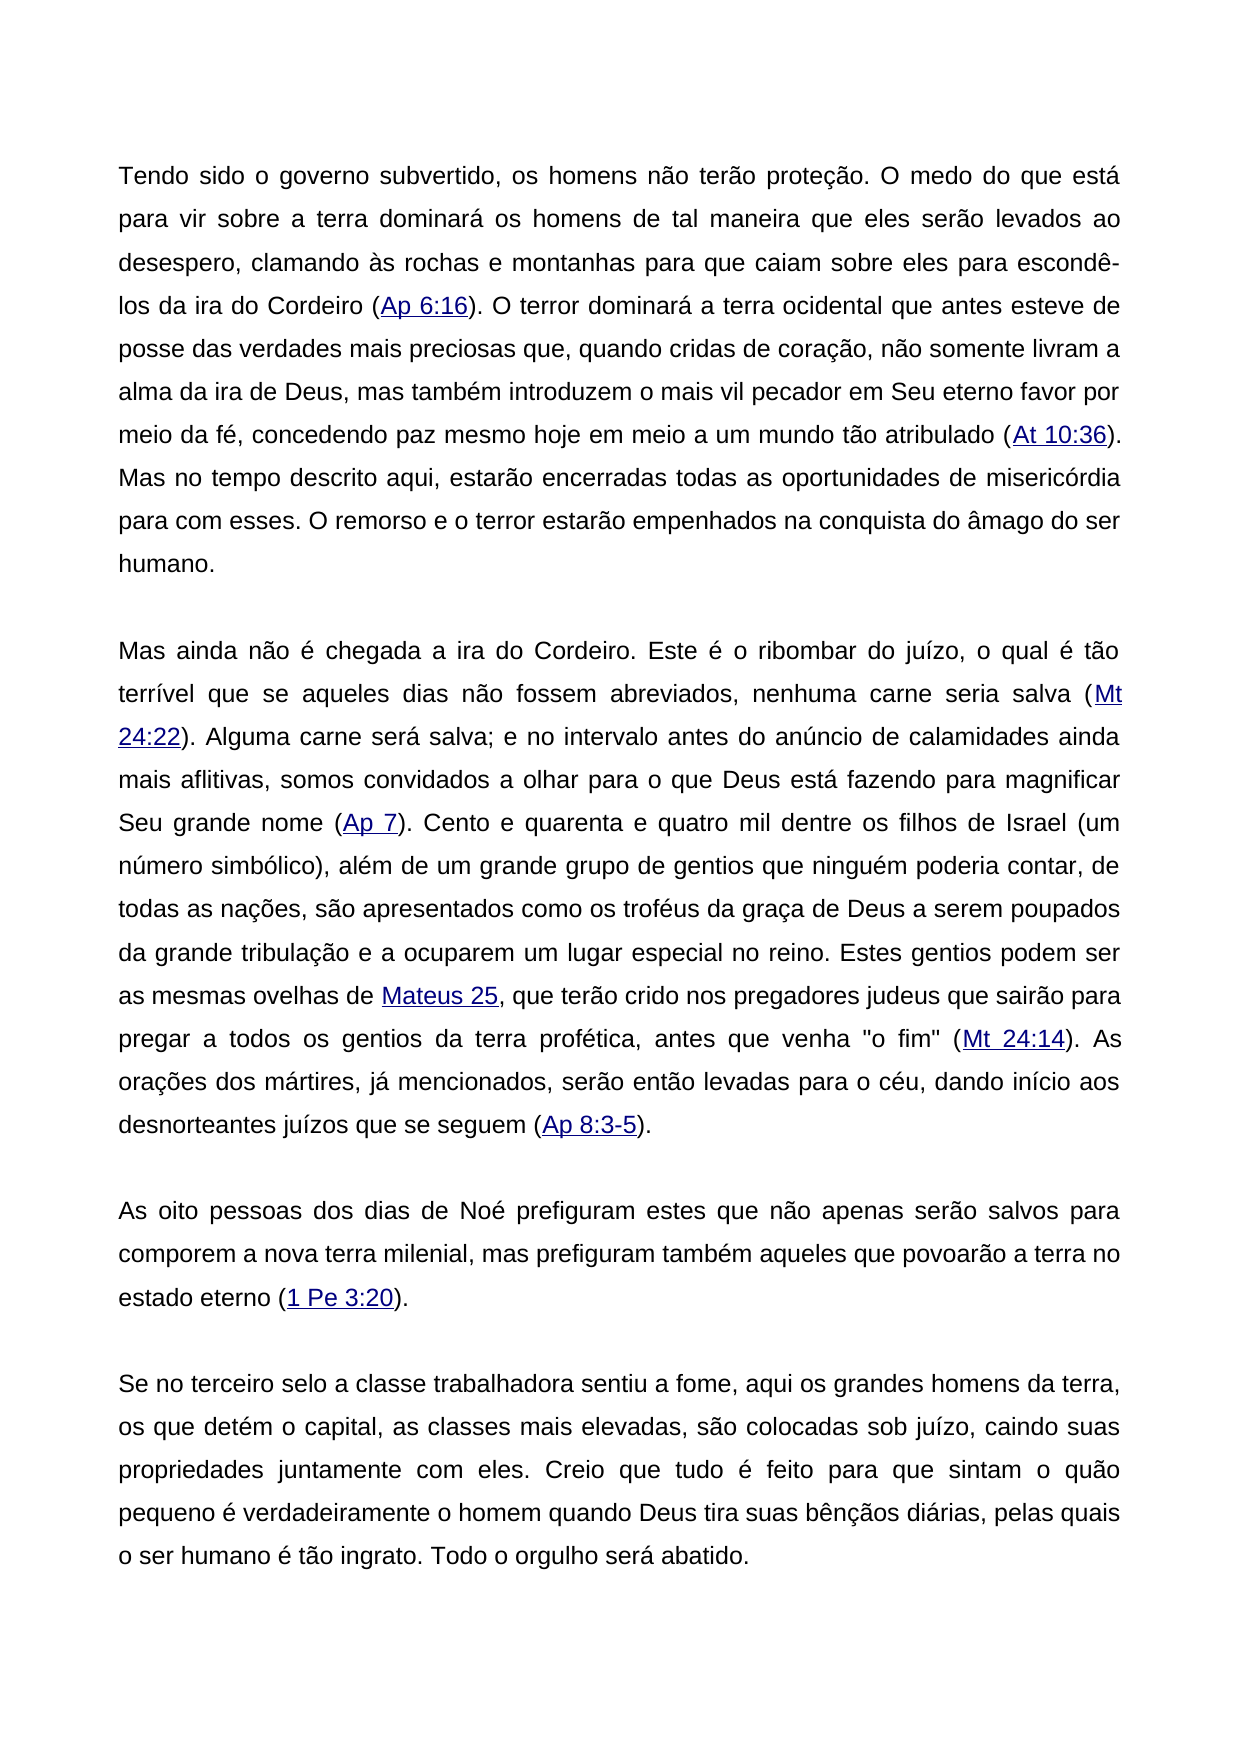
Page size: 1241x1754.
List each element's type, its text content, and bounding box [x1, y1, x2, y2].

text Mas ainda não é chegada a ira do Cordeiro. Este é o ribombar do juízo, o qual é tão terrível que se aqueles dias não fossem abreviados, nenhuma carne seria salva (Mt 24:22). Alguma carne será salva; e no intervalo antes do anúncio de calamidades ainda mais aflitivas, somos convidados a olhar para o que Deus está fazendo para magnificar Seu grande nome (Ap 7). Cento e quarenta e quatro mil dentre os filhos de Israel (um número simbólico), além de um grande grupo de gentios que ninguém poderia contar, de todas as nações, são apresentados como os troféus da graça de Deus a serem poupados da grande tribulação e a ocuparem um lugar especial no reino. Estes gentios podem ser as mesmas ovelhas de Mateus 25, que terão crido nos pregadores judeus que sairão para pregar a todos os gentios da terra profética, antes que venha "o fim" (Mt 24:14). As orações dos mártires, já mencionados, serão então levadas para o céu, dando início aos desnorteantes juízos que se seguem (Ap 8:3-5). [118, 636, 1122, 1139]
text Tendo sido o governo subvertido, os homens não terão proteção. O medo do que está para vir sobre a terra dominará os homens de tal maneira que eles serão levados ao desespero, clamando às rochas e montanhas para que caiam sobre eles para escondê-los da ira do Cordeiro (Ap 6:16). O terror dominará a terra ocidental que antes esteve de posse das verdades mais preciosas que, quando cridas de coração, não somente livram a alma da ira de Deus, mas também introduzem o mais vil pecador em Seu eterno favor por meio da fé, concedendo paz mesmo hoje em meio a um mundo tão atribulado (At 10:36). Mas no tempo descrito aqui, estarão encerradas todas as oportunidades de misericórdia para com esses. O remorso e o terror estarão empenhados na conquista do âmago do ser humano. [118, 161, 1122, 578]
text As oito pessoas dos dias de Noé prefiguram estes que não apenas serão salvos para comporem a nova terra milenial, mas prefiguram também aqueles que povoarão a terra no estado eterno (1 Pe 3:20). [118, 1196, 1122, 1311]
text Se no terceiro selo a classe trabalhadora sentiu a fome, aqui os grandes homens da terra, os que detém o capital, as classes mais elevadas, são colocadas sob juízo, caindo suas propriedades juntamente com eles. Creio que tudo é feito para que sintam o quão pequeno é verdadeiramente o homem quando Deus tira suas bênçãos diárias, pelas quais o ser humano é tão ingrato. Todo o orgulho será abatido. [118, 1369, 1122, 1570]
